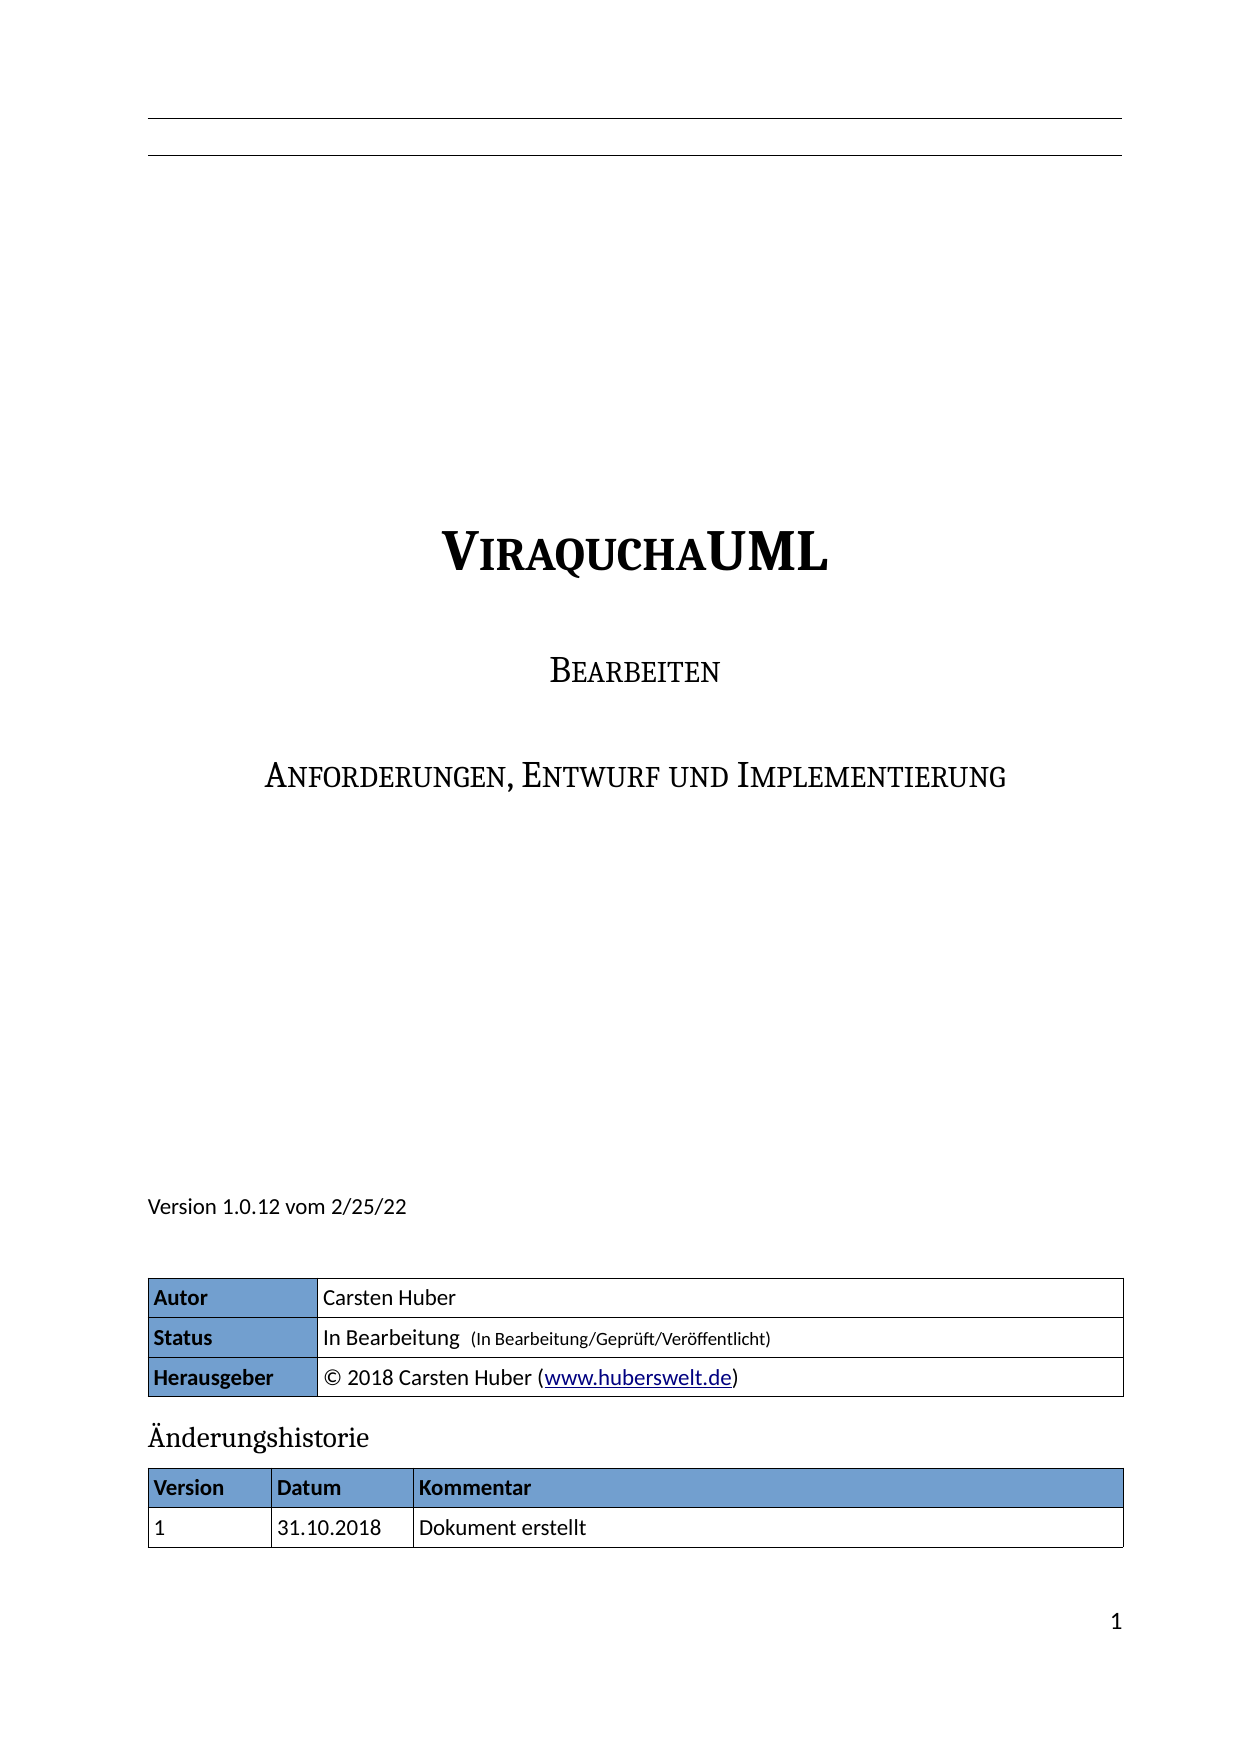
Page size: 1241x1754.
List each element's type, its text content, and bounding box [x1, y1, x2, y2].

table_cell Status [149, 1318, 317, 1357]
table_header Carsten Huber [318, 1279, 1123, 1317]
subtitle Anforderungen, Entwurf und Implementierung [148, 753, 1122, 796]
subtitle Änderungshistorie [148, 1421, 1122, 1455]
title ViraquchaUML [148, 514, 1122, 587]
table_cell 1 [149, 1508, 271, 1547]
table_cell 31.10.2018 [272, 1508, 413, 1547]
subtitle Bearbeiten [148, 649, 1122, 692]
table_cell © 2018 Carsten Huber (www.huberswelt.de) [318, 1358, 1123, 1396]
table_header Datum [272, 1469, 413, 1507]
text Version 1.0.12 vom 25.02.22 [148, 1192, 1122, 1220]
table_cell In Bearbeitung (In Bearbeitung/Geprüft/Veröffentlicht) [318, 1318, 1123, 1357]
table_header Kommentar [414, 1469, 1123, 1507]
table_header Autor [149, 1279, 317, 1317]
table_cell Dokument erstellt [414, 1508, 1123, 1547]
table_cell Herausgeber [149, 1358, 317, 1396]
table_header Version [149, 1469, 271, 1507]
